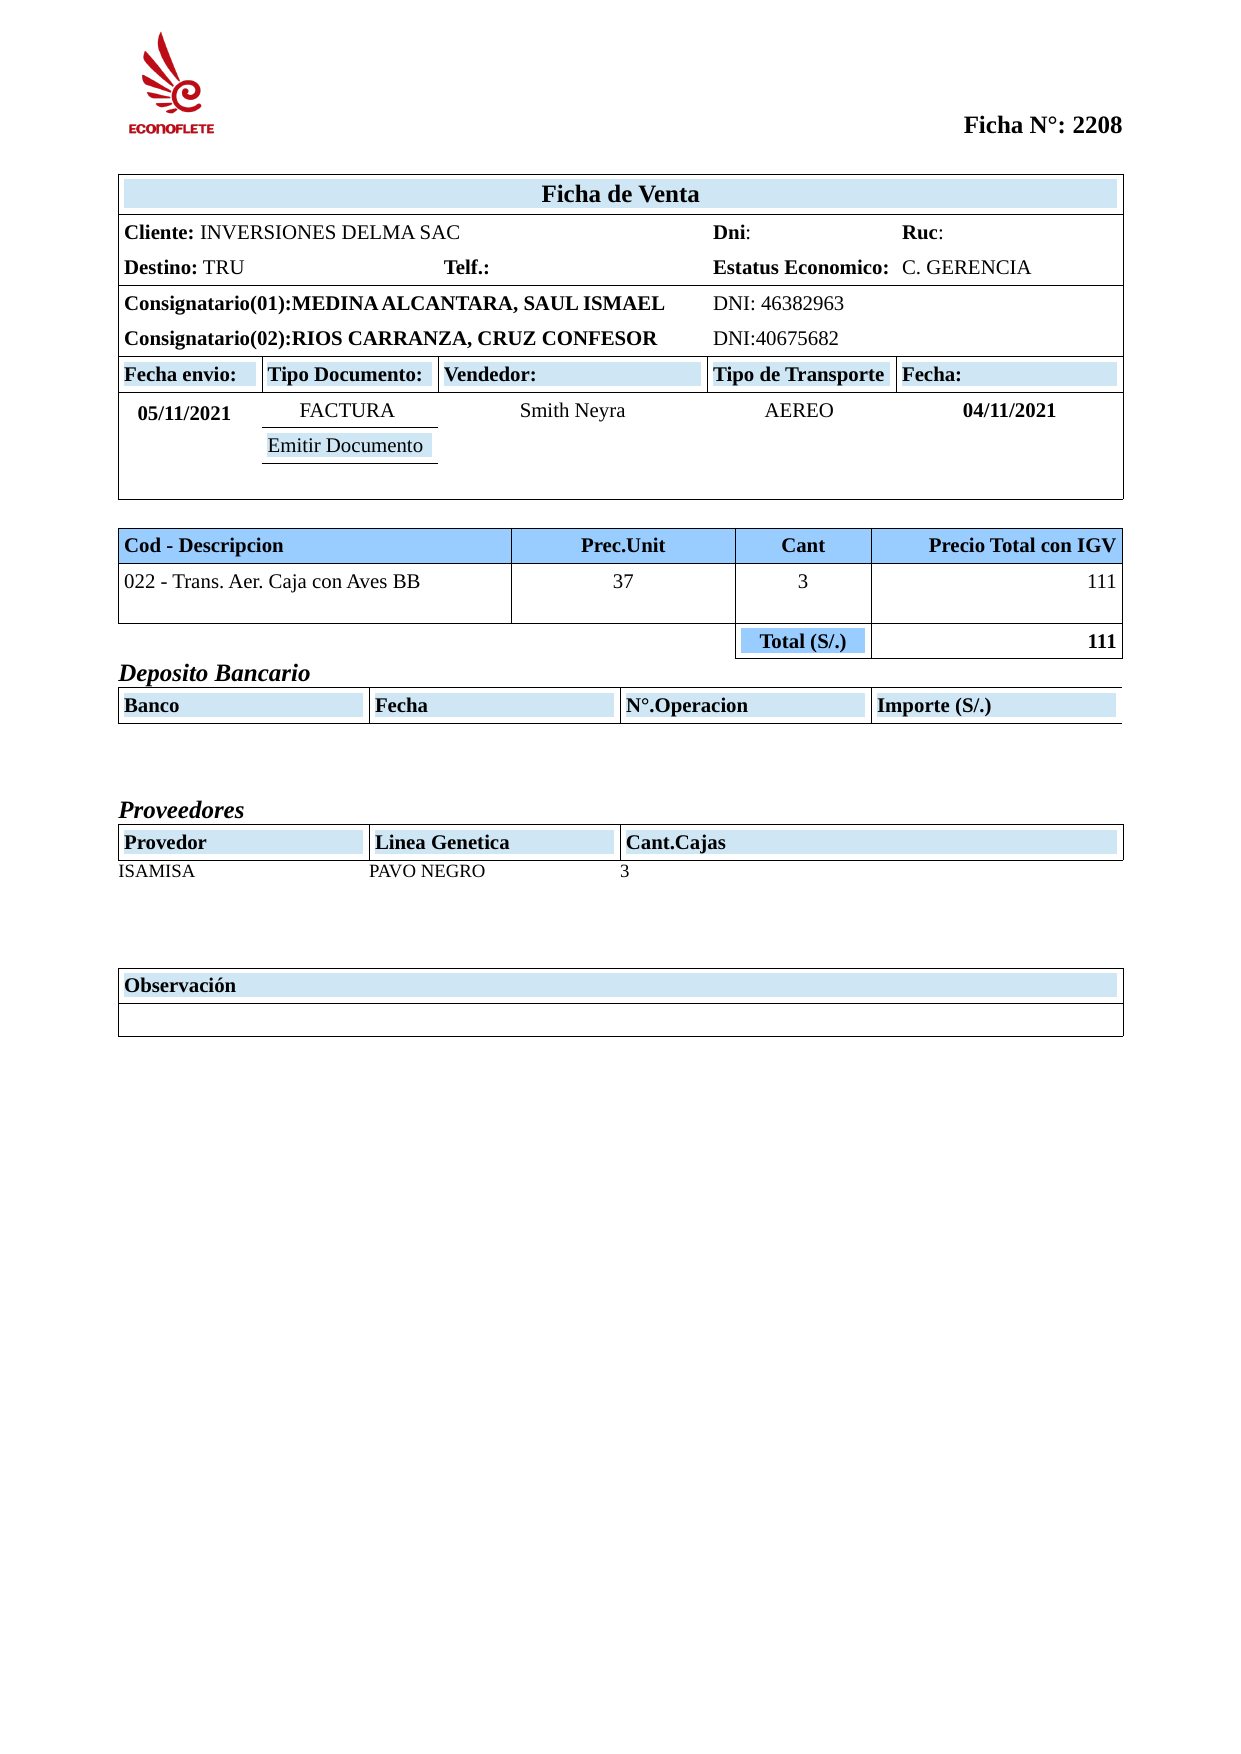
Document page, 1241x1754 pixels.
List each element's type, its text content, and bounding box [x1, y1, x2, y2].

table_cell [369, 881, 620, 903]
table_cell Emitir Documento [262, 428, 438, 463]
table_cell [620, 771, 871, 795]
text Proveedores [118, 795, 1122, 824]
picture [118, 31, 225, 134]
table_cell 3 [620, 861, 1123, 881]
table_cell [871, 747, 1122, 771]
table_cell Tipo Documento: [263, 357, 438, 392]
table_cell AEREO [707, 393, 896, 498]
table_cell [369, 771, 620, 795]
text Deposito Bancario [118, 658, 1122, 687]
table_cell Telf.: [438, 249, 707, 285]
table_cell [118, 724, 369, 747]
table_cell ISAMISA [118, 861, 369, 881]
table_cell [369, 747, 620, 771]
table_cell [620, 881, 1123, 903]
table_cell [871, 771, 1122, 795]
table_header Fecha [370, 688, 620, 723]
table_header Banco [119, 688, 369, 723]
table_cell [118, 771, 369, 795]
table_cell [620, 946, 1123, 967]
table_cell 111 [872, 564, 1122, 623]
table_cell Total (S/.) [736, 624, 871, 658]
table_cell [369, 946, 620, 967]
table_header N°.Operacion [621, 688, 871, 723]
table_cell Fecha: [897, 357, 1123, 392]
table_cell DNI:40675682 [707, 321, 1123, 356]
table_cell Vendedor: [439, 357, 707, 392]
table_cell Smith Neyra [438, 393, 707, 498]
table_header Importe (S/.) [872, 688, 1122, 723]
table_cell [119, 1004, 1123, 1036]
table_cell PAVO NEGRO [369, 861, 620, 881]
table_cell [118, 881, 369, 903]
table_header Linea Genetica [370, 825, 620, 859]
table_cell Ruc: [896, 215, 1123, 249]
table_cell Tipo de Transporte [708, 357, 896, 392]
table_cell [118, 624, 511, 658]
table_cell Fecha envio: [119, 357, 262, 392]
table_cell 37 [512, 564, 735, 623]
table_cell DNI: 46382963 [707, 286, 1123, 321]
table_header Prec.Unit [512, 529, 735, 563]
table_cell [262, 464, 438, 498]
table_cell [369, 903, 620, 924]
table_cell FACTURA [262, 393, 438, 427]
table_header Cant [736, 529, 871, 563]
table_cell 05/11/2021 [119, 393, 262, 498]
table_cell 022 - Trans. Aer. Caja con Aves BB [119, 564, 511, 623]
table_header Ficha de Venta [119, 175, 1123, 214]
table_cell [620, 747, 871, 771]
table_cell C. GERENCIA [896, 249, 1123, 285]
table_cell [118, 747, 369, 771]
table_header Precio Total con IGV [872, 529, 1122, 563]
table_cell [511, 624, 735, 658]
table_header Cant.Cajas [621, 825, 1123, 859]
table_cell Estatus Economico: [707, 249, 896, 285]
table_cell 3 [736, 564, 871, 623]
table_cell Cliente: INVERSIONES DELMA SAC [119, 215, 707, 249]
table_cell [118, 946, 369, 967]
table_cell [118, 903, 369, 924]
table_cell [369, 724, 620, 747]
table_cell Consignatario(02):RIOS CARRANZA, CRUZ CONFESOR [119, 321, 707, 356]
table_header Cod - Descripcion [119, 529, 511, 563]
table_cell Consignatario(01):MEDINA ALCANTARA, SAUL ISMAEL [119, 286, 707, 321]
table_cell [620, 903, 1123, 924]
table_cell [620, 724, 871, 747]
table_cell Dni: [707, 215, 896, 249]
table_cell 04/11/2021 [896, 393, 1123, 498]
table_cell 111 [872, 624, 1122, 658]
table_cell [871, 724, 1122, 747]
table_cell [118, 924, 369, 946]
table_header Observación [119, 969, 1123, 1003]
table_cell Destino: TRU [119, 249, 438, 285]
table_cell [369, 924, 620, 946]
table_cell [620, 924, 1123, 946]
table_header Provedor [119, 825, 369, 859]
